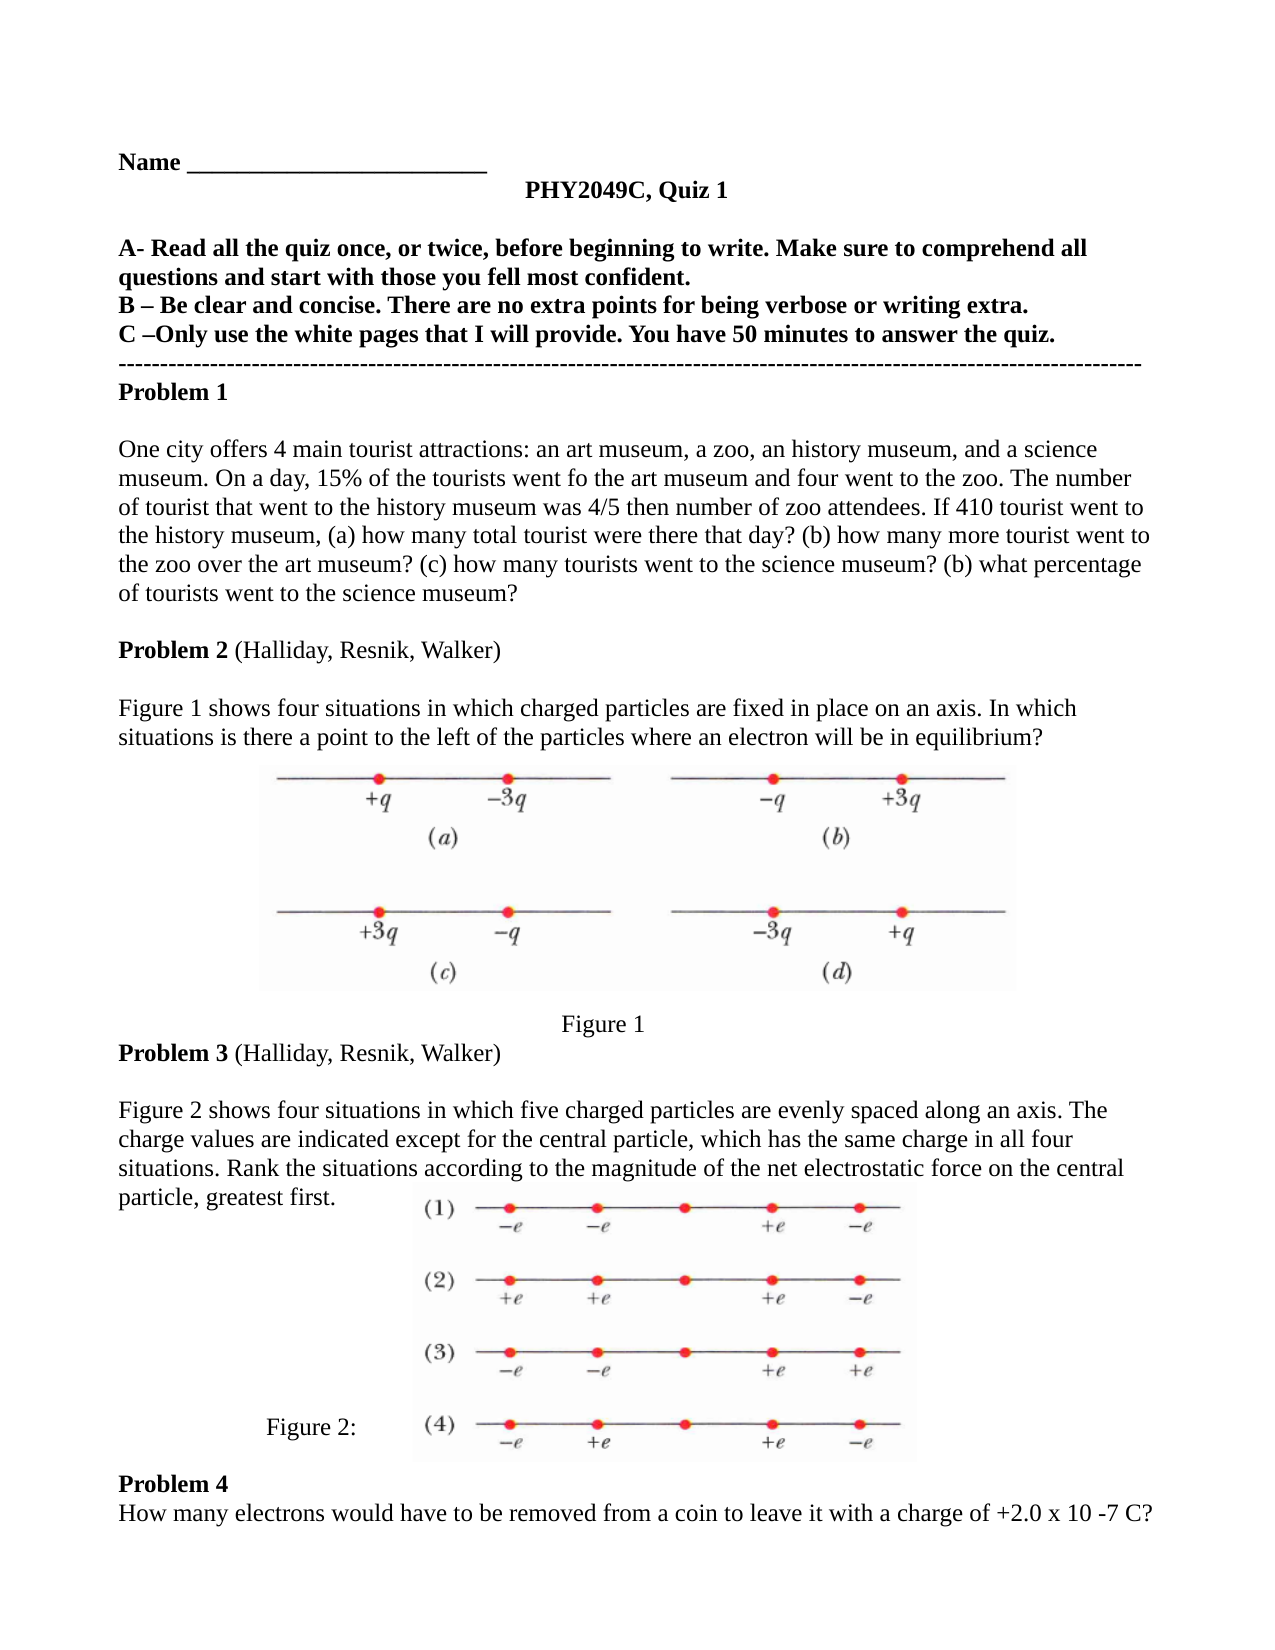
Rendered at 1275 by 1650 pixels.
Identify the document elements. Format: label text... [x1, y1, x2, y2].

text PHY2049C, Quiz 1 [118, 176, 1157, 204]
text One city offers 4 main tourist attractions: an art museum, a zoo, an history museum, and a science museum. On a day, 15% of the tourists went fo the art museum and four went to the zoo. The number of tourist that went to the history museum was 4/5 then number of zoo attendees. If 410 tourist went to the history museum, (a) how many total tourist were there that day? (b) how many more tourist went to the zoo over the art museum? (c) how many tourists went to the science museum? (b) what percentage of tourists went to the science museum? [118, 434, 1157, 607]
text Figure 2 shows four situations in which five charged particles are evenly spaced along an axis. The charge values are indicated except for the central particle, which has the same charge in all four situations. Rank the situations according to the magnitude of the net electrostatic force on the central particle, greatest first. [118, 1096, 1157, 1211]
picture [258, 765, 1017, 991]
text --------------------------------------------------------------------------------------------------------------------------- [118, 348, 1157, 377]
text [917, 1239, 1157, 1441]
text C –Only use the white pages that I will provide. You have 50 minutes to answer the quiz. [118, 319, 1157, 348]
text Problem 4 How many electrons would have to be removed from a coin to leave it with a charge of +2.0 x 10 -7 C? [118, 1469, 1157, 1527]
text Problem 3 (Halliday, Resnik, Walker) [118, 1038, 1157, 1067]
text Figure 2: [118, 1239, 412, 1441]
picture [412, 1182, 917, 1462]
text Problem 1 [118, 377, 1157, 406]
text Figure 1 [118, 779, 1157, 1038]
text Name ________________________ [118, 147, 1157, 176]
text Figure 1 shows four situations in which charged particles are fixed in place on an axis. In which situations is there a point to the left of the particles where an electron will be in equilibrium? [118, 693, 1157, 751]
text A- Read all the quiz once, or twice, before beginning to write. Make sure to comprehend all questions and start with those you fell most confident. [118, 233, 1157, 291]
text Problem 2 (Halliday, Resnik, Walker) [118, 636, 1157, 664]
text B – Be clear and concise. There are no extra points for being verbose or writing extra. [118, 291, 1157, 319]
